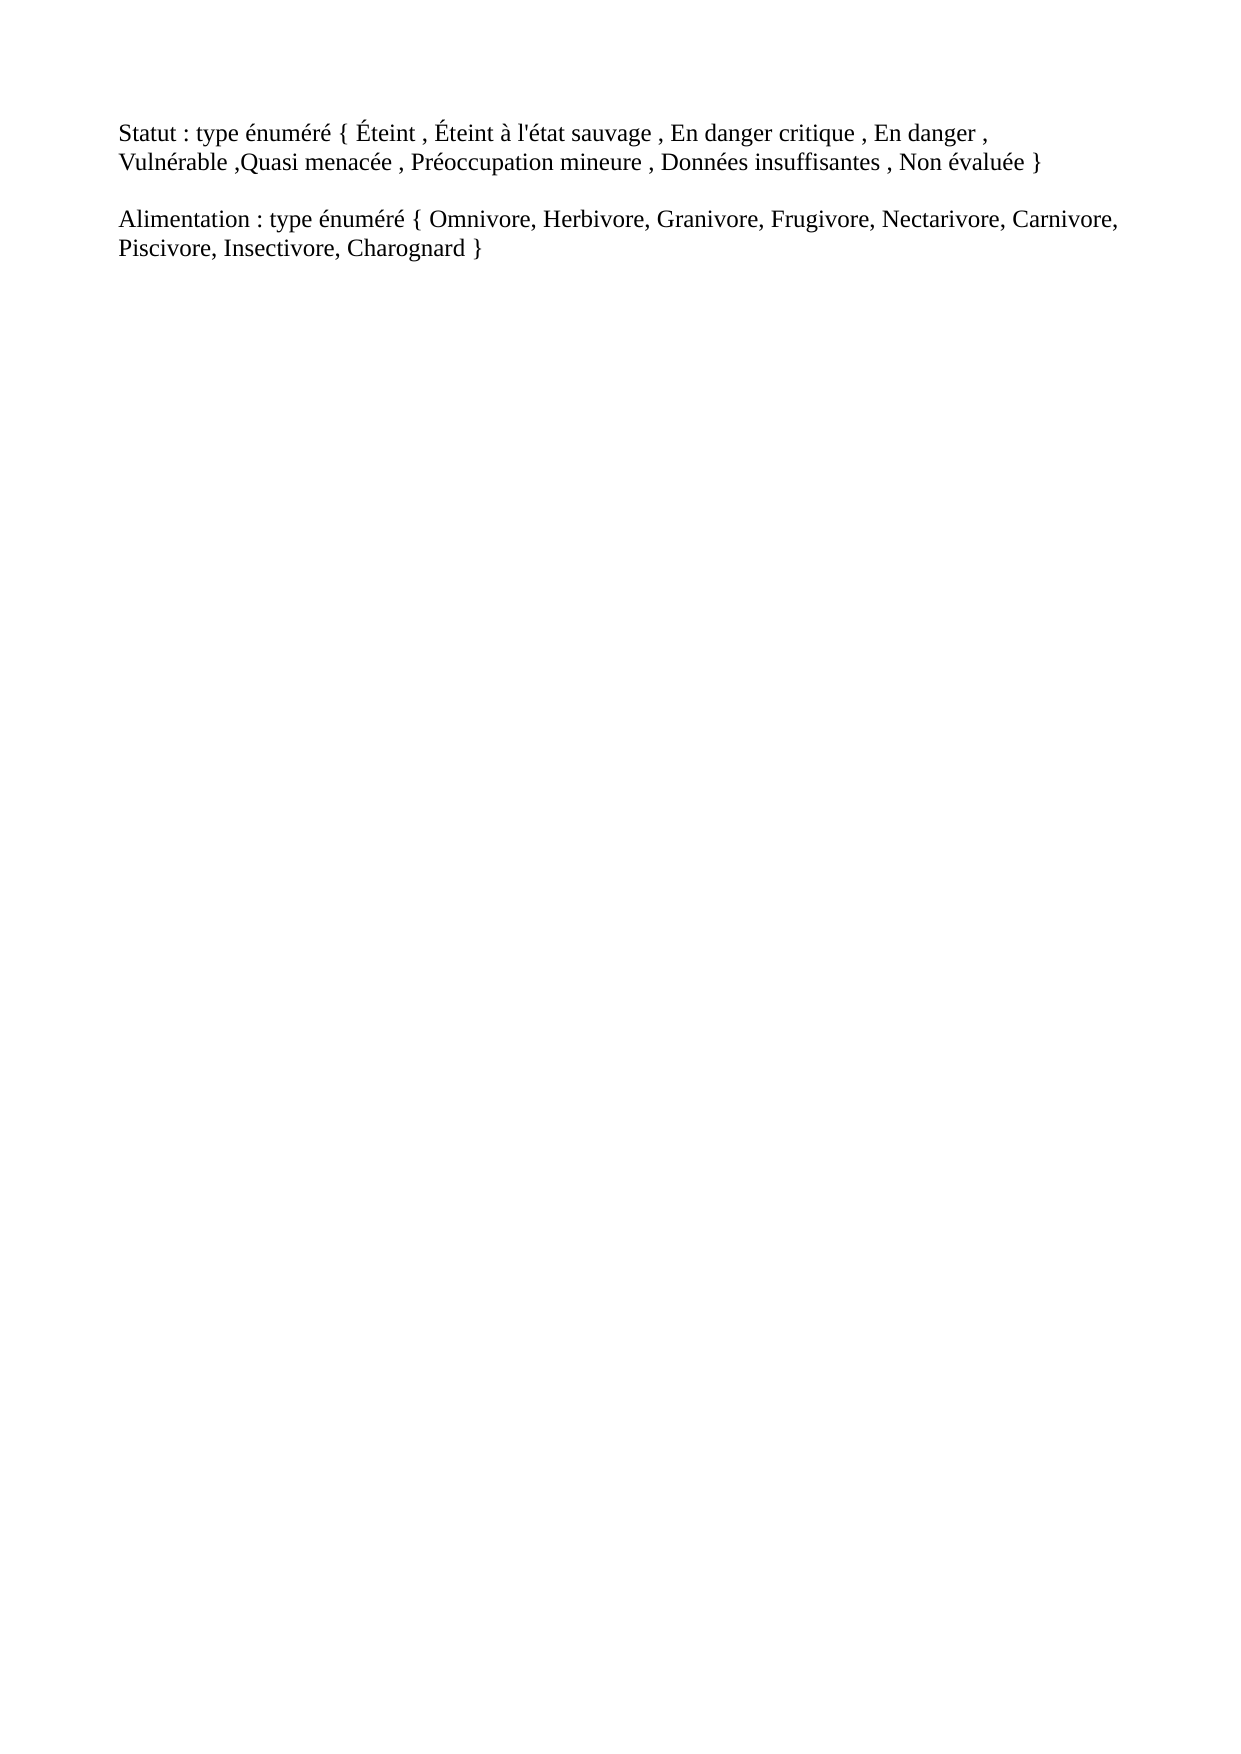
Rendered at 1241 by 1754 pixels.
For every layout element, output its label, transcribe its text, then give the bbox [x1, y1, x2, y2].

text Statut : type énuméré { Éteint , Éteint à l'état sauvage , En danger critique , En danger , Vulnérable ,Quasi menacée , Préoccupation mineure , Données insuffisantes , Non évaluée } [118, 118, 1122, 176]
text Alimentation : type énuméré { Omnivore, Herbivore, Granivore, Frugivore, Nectarivore, Carnivore, Piscivore, Insectivore, Charognard } [118, 204, 1122, 262]
